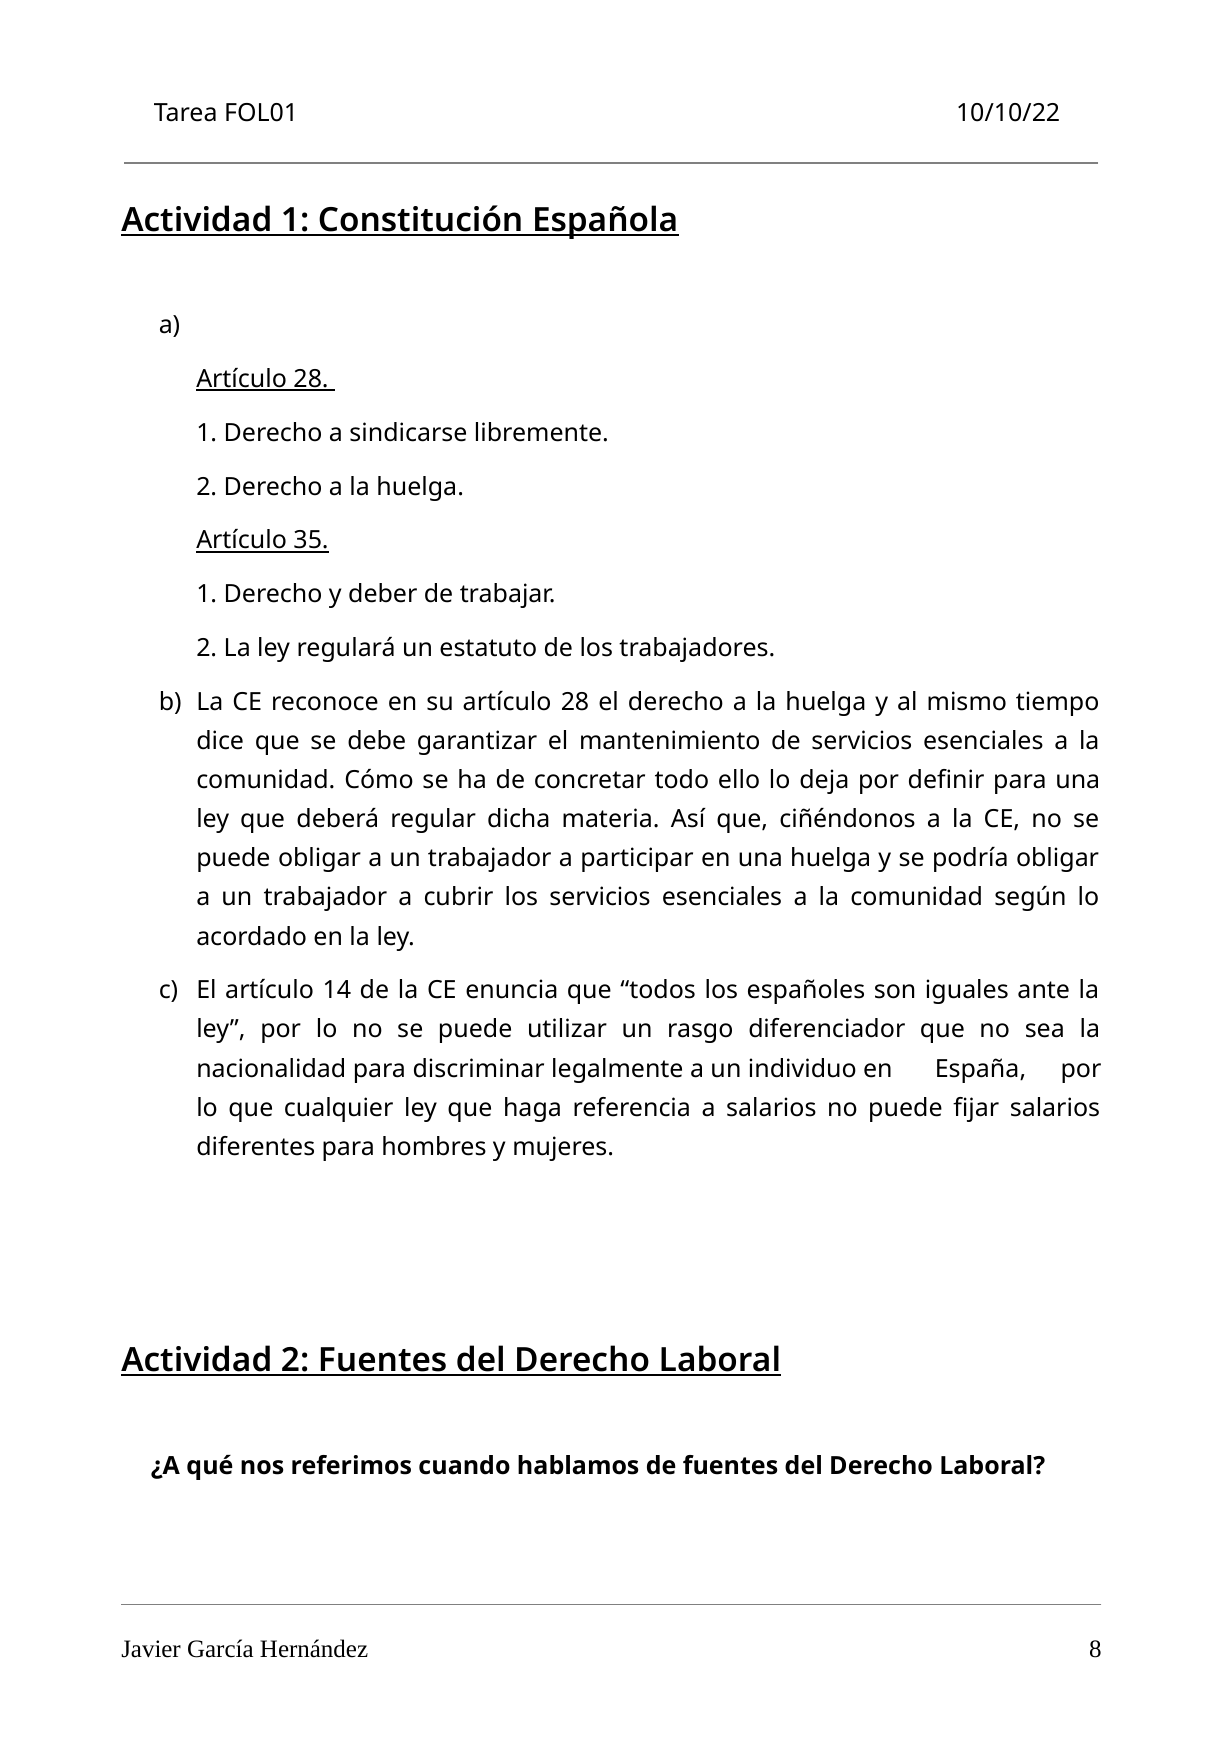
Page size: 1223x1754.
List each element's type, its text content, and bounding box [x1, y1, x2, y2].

text ¿A qué nos referimos cuando hablamos de fuentes del Derecho Laboral? [121, 1447, 1101, 1481]
list 2. Derecho a la huelga. [158, 468, 1101, 502]
list Artículo 28. [158, 361, 1101, 395]
list La CE reconoce en su artículo 28 el derecho a la huelga y al mismo tiempo dice que se debe garantizar el mantenimiento de servicios esenciales a la comunidad. Cómo se ha de concretar todo ello lo deja por definir para una ley que deberá regular dicha materia. Así que, ciñéndonos a la CE, no se puede obligar a un trabajador a participar en una huelga y se podría obligar a un trabajador a cubrir los servicios esenciales a la comunidad según lo acordado en la ley. [158, 683, 1101, 952]
list El artículo 14 de la CE enuncia que “todos los españoles son iguales ante la ley”, por lo no se puede utilizar un rasgo diferenciador que no sea la nacionalidad para discriminar legalmente a un individuo en España, por lo que cualquier ley que haga referencia a salarios no puede fijar salarios diferentes para hombres y mujeres. [158, 972, 1101, 1163]
list 1. Derecho a sindicarse libremente. [158, 414, 1101, 448]
list Artículo 35. [158, 522, 1101, 556]
subtitle Actividad 2: Fuentes del Derecho Laboral [121, 1336, 1101, 1381]
list 2. La ley regulará un estatuto de los trabajadores. [158, 629, 1101, 663]
list 1. Derecho y deber de trabajar. [158, 576, 1101, 610]
subtitle Actividad 1: Constitución Española [121, 195, 1101, 241]
